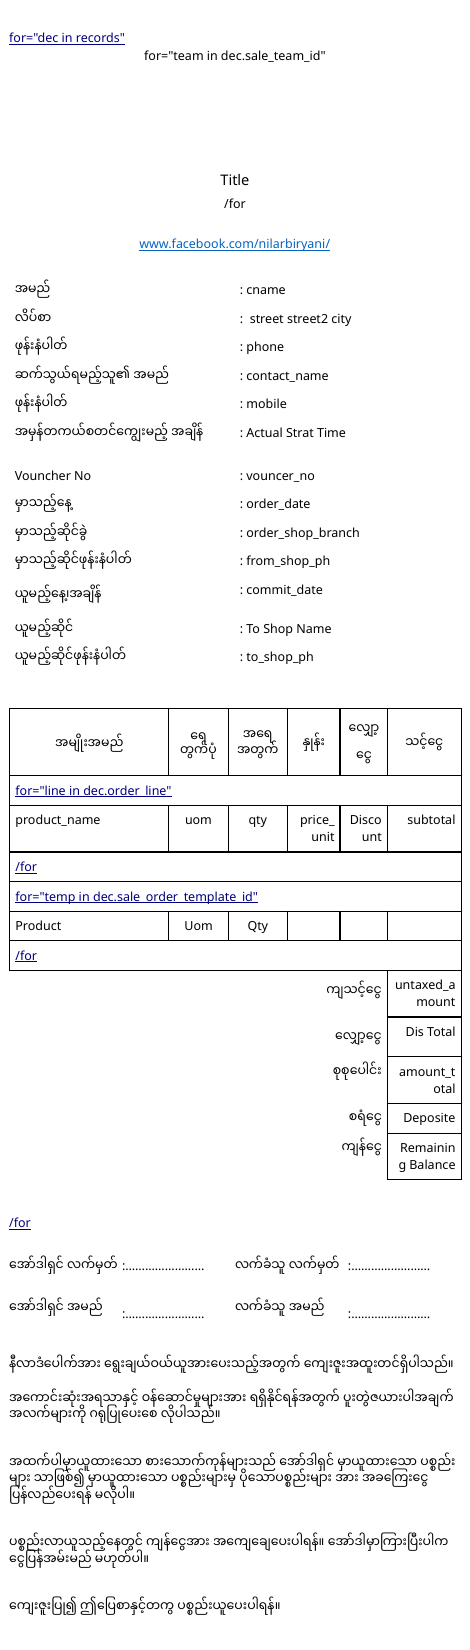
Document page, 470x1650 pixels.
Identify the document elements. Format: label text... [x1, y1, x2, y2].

table_cell : street street2 city [234, 304, 460, 332]
table_cell : Actual Strat Time [234, 418, 460, 447]
table_header သင့်ငွေ [388, 709, 461, 775]
table_cell /for [10, 853, 461, 881]
table_cell Deposite [388, 1104, 461, 1132]
table_header လျှော့ငွေ [310, 671, 385, 708]
table_header အမျိုးအမည် [10, 709, 168, 775]
table_cell ဖုန်းနံပါတ် [9, 390, 234, 418]
table_header :…………………… [122, 1257, 235, 1288]
table_header အရေ အတွက် [159, 671, 234, 708]
table_cell မှာသည့်ဆိုင်ဖုန်းနံပါတ် [9, 547, 234, 575]
table_cell /for [10, 941, 461, 970]
table_header နှုန်း [288, 709, 339, 775]
table_cell : to_shop_ph [234, 643, 460, 671]
table_cell ကျန်ငွေ [9, 1133, 387, 1179]
text /for [9, 196, 461, 213]
table_cell : To Shop Name [234, 614, 460, 643]
table_cell Dis Total [388, 1018, 461, 1056]
table_cell မှာသည့်ဆိုင်ခွဲ [9, 518, 234, 547]
text အထက်ပါမှာယူထားသော စားသောက်ကုန်များသည် အော်ဒါရှင် မှာယူထားသော ပစ္စည်း များ သာဖြစ်၍ မှာယူထားသော ပစ္စည်းများမှ ပိုသောပစ္စည်းများ အား အခကြေးငွေပြန်လည်ပေးရန် မလိုပါ။ [9, 1454, 461, 1503]
table_cell Remaining Balance [388, 1134, 461, 1179]
table_cell ဖုန်းနံပါတ် [9, 333, 234, 361]
table_cell qty [229, 806, 287, 851]
text နီလာဒံပေါက်အား ရွေးချယ်ဝယ်ယူအားပေးသည့်အတွက် ကျေးဇူးအထူးတင်ရှိပါသည်။ [9, 1357, 461, 1373]
table_cell : vouncer_no [234, 461, 460, 490]
table_header သင့်ငွေ [385, 671, 461, 708]
table_cell Product [10, 912, 168, 940]
table_cell လိပ်စာ [9, 304, 234, 332]
table_cell : from_shop_ph [234, 547, 460, 575]
table_cell ယူမည့်ဆိုင် [9, 614, 234, 643]
table_cell [9, 447, 460, 461]
table_cell [341, 912, 387, 940]
table_cell အော်ဒါရှင် အမည် [9, 1288, 122, 1322]
table_cell [388, 912, 461, 940]
table_header လျှော့ငွေ [341, 709, 387, 775]
table_cell အမှန်တကယ်စတင်ကျွေးမည့် အချိန် [9, 418, 234, 447]
text ကျေးဇူးပြု၍ ဤပြေစာနှင့်တကွ ပစ္စည်းယူပေးပါရန်။ [106, 1598, 461, 1615]
table_cell : contact_name [234, 361, 460, 389]
table_cell ယူမည့်နေ့၊အချိန် [9, 575, 234, 614]
table_cell untaxed_amount [388, 971, 461, 1016]
table_cell ကျသင့်ငွေ [9, 971, 387, 1016]
table_cell မှာသည့်နေ့ [9, 490, 234, 518]
table_header နှုန်း [235, 671, 310, 708]
text အကောင်းဆုံးအရသာနှင့် ဝန်ဆောင်မှုများအား ရရှိနိုင်ရန်အတွက် ပူးတွဲဇယားပါအချက် အလက်များကို ဂရုပြုပေးစေ လိုပါသည်။ [9, 1390, 461, 1423]
table_cell uom [169, 806, 228, 851]
table_cell : order_date [234, 490, 460, 518]
table_cell လက်ခံသူ အမည် [235, 1288, 348, 1322]
table_cell product_name [10, 806, 168, 851]
table_cell Vouncher No [9, 461, 234, 490]
table_cell : commit_date [234, 575, 460, 614]
table_cell price_unit [288, 806, 339, 851]
table_cell စုစုပေါင်း [9, 1056, 387, 1103]
table_cell Uom [169, 912, 228, 940]
table_cell Title [9, 164, 461, 196]
table_cell [288, 912, 339, 940]
table_cell စရံငွေ [9, 1103, 387, 1132]
table_cell :…………………… [348, 1288, 461, 1322]
table_cell ဆက်သွယ်ရမည့်သူ၏ အမည် [9, 361, 234, 389]
table_cell for="temp in dec.sale_order_template_id" [10, 882, 461, 911]
table_header အရေ အတွက် [229, 709, 287, 775]
table_cell : mobile [234, 390, 460, 418]
table_cell for="line in dec.order_line" [10, 776, 461, 805]
table_header အော်ဒါရှင် လက်မှတ် [9, 1257, 122, 1288]
table_header [9, 64, 461, 164]
table_cell လျှော့ငွေ [9, 1016, 387, 1056]
text /for [9, 1214, 461, 1231]
table_header လက်ခံသူ လက်မှတ် [235, 1257, 348, 1288]
table_cell Qty [229, 912, 287, 940]
table_header ရေ တွက်ပုံ [169, 709, 228, 775]
text ပစ္စည်းလာယူသည့်နေတွင် ကျန်ငွေအား အကျေချေပေးပါရန်။ အော်ဒါမှာကြားပြီးပါက ငွေပြန်အမ်းမည် မဟုတ်ပါ။ [9, 1534, 461, 1567]
table_cell : cname [234, 275, 460, 304]
table_cell subtotal [388, 806, 461, 851]
table_cell ယူမည့်ဆိုင်ဖုန်းနံပါတ် [9, 643, 234, 671]
table_header အမျိုးအမည် [9, 671, 84, 708]
table_cell :…………………… [122, 1288, 235, 1322]
text for="team in dec.sale_team_id" [9, 47, 461, 64]
table_cell : phone [234, 333, 460, 361]
table_cell : order_shop_branch [234, 518, 460, 547]
table_header :…………………… [348, 1257, 461, 1288]
text for="dec in records" [9, 29, 461, 47]
table_header ရေ တွက်ပုံ [84, 671, 159, 708]
table_cell amount_total [388, 1057, 461, 1103]
table_header www.facebook.com/nilarbiryani/ [9, 230, 460, 275]
table_cell Discount [341, 806, 387, 851]
table_cell အမည် [9, 275, 234, 304]
